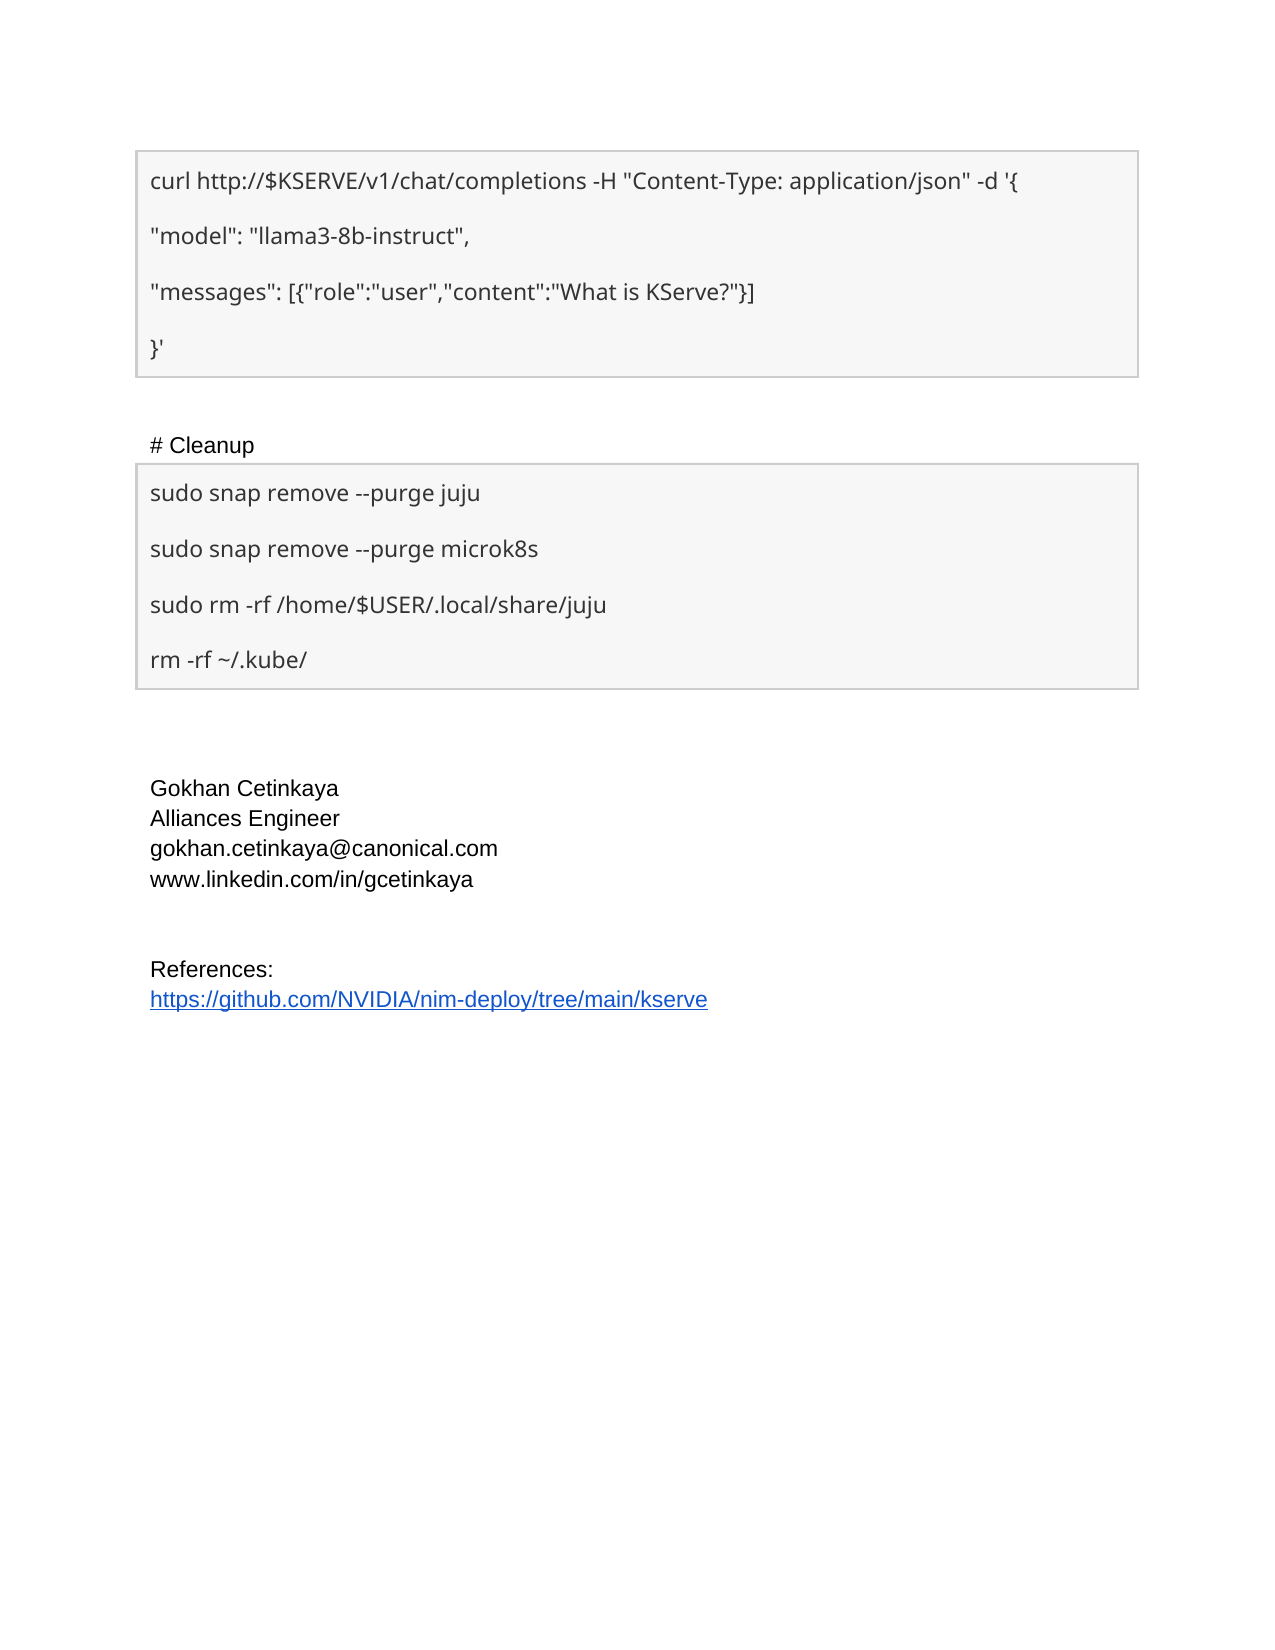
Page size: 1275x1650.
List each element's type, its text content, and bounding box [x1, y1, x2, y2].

text }' [138, 317, 1137, 376]
text # Cleanup [150, 432, 1125, 459]
text "messages": [{"role":"user","content":"What is KServe?"}] [138, 261, 1137, 307]
text https://github.com/NVIDIA/nim-deploy/tree/main/kserve [150, 986, 1125, 1013]
text sudo rm -rf /home/$USER/.local/share/juju [138, 574, 1137, 620]
text curl http://$KSERVE/v1/chat/completions -H "Content-Type: application/json" -d '{ [138, 152, 1137, 196]
text www.linkedin.com/in/gcetinkaya [150, 866, 1125, 892]
text sudo snap remove --purge microk8s [138, 518, 1137, 564]
text rm -rf ~/.kube/ [138, 630, 1137, 688]
text Gokhan Cetinkaya [150, 775, 1125, 801]
text "model": "llama3-8b-instruct", [138, 206, 1137, 252]
text gokhan.cetinkaya@canonical.com [150, 835, 1125, 862]
text Alliances Engineer [150, 805, 1125, 832]
text sudo snap remove --purge juju [138, 465, 1137, 508]
text References: [150, 956, 1125, 983]
